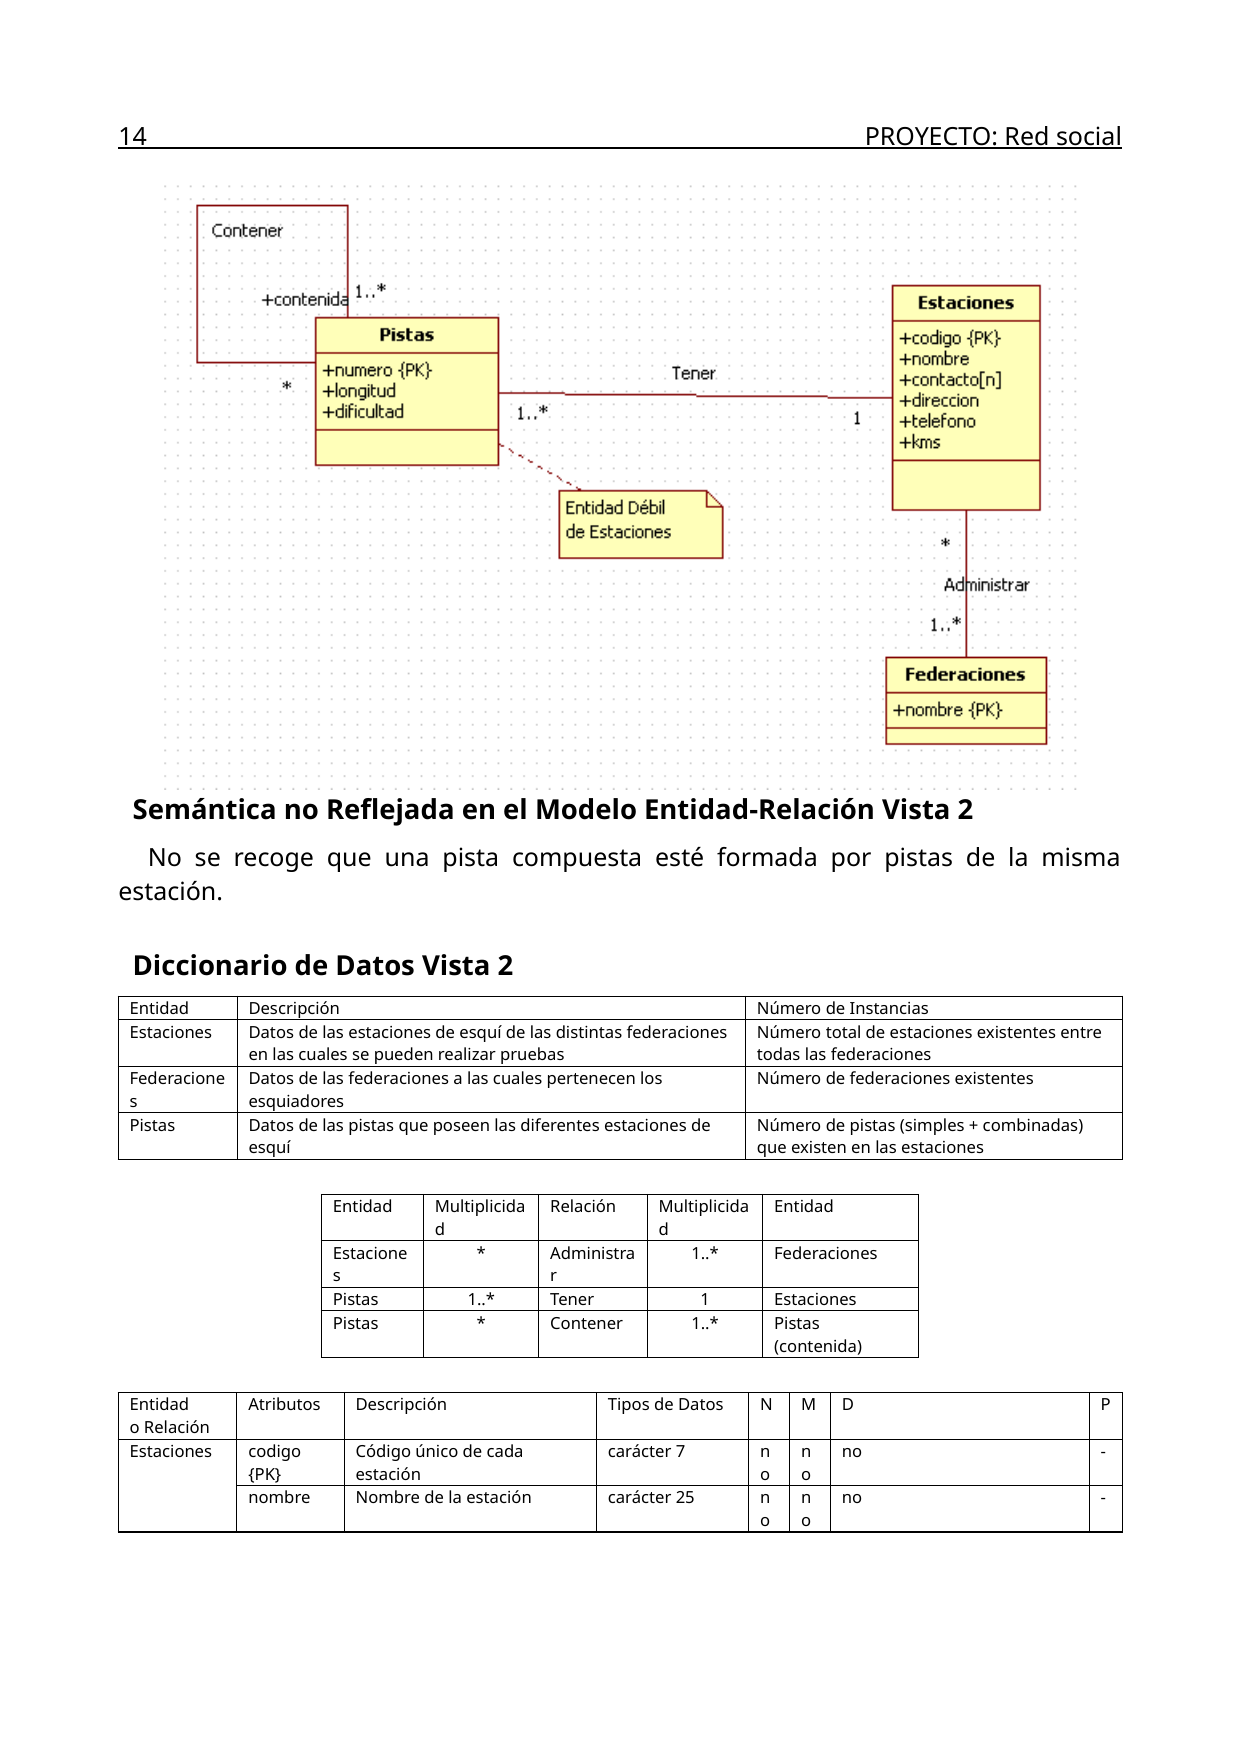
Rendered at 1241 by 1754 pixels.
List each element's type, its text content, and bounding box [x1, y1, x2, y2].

table_cell Pistas [322, 1288, 423, 1310]
table_cell Estaciones [763, 1288, 918, 1310]
table_header Multiplicidad [424, 1195, 538, 1240]
text No se recoge que una pista compuesta esté formada por pistas de la misma estación. [118, 840, 1122, 908]
subtitle Diccionario de Datos Vista 2 [118, 946, 1122, 983]
table_cell Federaciones [763, 1241, 918, 1287]
table_cell Contener [539, 1311, 647, 1357]
table_header D [831, 1393, 1089, 1438]
table_header Multiplicidad [648, 1195, 762, 1240]
table_cell Datos de las federaciones a las cuales pertenecen los esquiadores [238, 1067, 745, 1112]
table_cell no [790, 1440, 830, 1485]
table_header Entidad [119, 997, 237, 1019]
table_header Descripción [238, 997, 745, 1019]
table_cell no [831, 1486, 1089, 1531]
table_cell 1 [648, 1288, 762, 1310]
table_cell - [1090, 1486, 1122, 1531]
table_cell Estaciones [119, 1440, 236, 1531]
table_cell Nombre de la estación [345, 1486, 596, 1531]
table_cell Administrar [539, 1241, 647, 1287]
table_cell 1..* [424, 1288, 538, 1310]
table_cell * [424, 1311, 538, 1357]
table_cell carácter 7 [597, 1440, 748, 1485]
table_header Entidad [763, 1195, 918, 1240]
table_header Número de Instancias [746, 997, 1122, 1019]
table_cell Código único de cada estación [345, 1440, 596, 1485]
table_cell carácter 25 [597, 1486, 748, 1531]
table_cell 1..* [648, 1241, 762, 1287]
table_cell Número total de estaciones existentes entre todas las federaciones [746, 1020, 1122, 1066]
table_cell no [749, 1486, 789, 1531]
table_cell no [831, 1440, 1089, 1485]
table_cell - [1090, 1440, 1122, 1485]
table_cell 1..* [648, 1311, 762, 1357]
table_cell Datos de las pistas que poseen las diferentes estaciones de esquí [238, 1113, 745, 1159]
table_cell Pistas [322, 1311, 423, 1357]
table_header Descripción [345, 1393, 596, 1438]
table_cell Número de pistas (simples + combinadas) que existen en las estaciones [746, 1113, 1122, 1159]
table_cell Tener [539, 1288, 647, 1310]
table_cell Federaciones [119, 1067, 237, 1112]
table_header M [790, 1393, 830, 1438]
table_cell nombre [237, 1486, 344, 1531]
table_cell no [749, 1440, 789, 1485]
table_cell Datos de las estaciones de esquí de las distintas federaciones en las cuales se pueden realizar pruebas [238, 1020, 745, 1066]
table_cell Pistas [119, 1113, 237, 1159]
table_cell * [424, 1241, 538, 1287]
table_header Atributos [237, 1393, 344, 1438]
table_header P [1090, 1393, 1122, 1438]
table_header N [749, 1393, 789, 1438]
table_cell Número de federaciones existentes [746, 1067, 1122, 1112]
table_cell no [790, 1486, 830, 1531]
table_cell Pistas (contenida) [763, 1311, 918, 1357]
table_cell Estaciones [322, 1241, 423, 1287]
table_cell Estaciones [119, 1020, 237, 1066]
table_cell codigo {PK} [237, 1440, 344, 1485]
table_header Entidad o Relación [119, 1393, 236, 1438]
table_header Entidad [322, 1195, 423, 1240]
table_header Relación [539, 1195, 647, 1240]
table_header Tipos de Datos [597, 1393, 748, 1438]
subtitle Semántica no Reflejada en el Modelo Entidad-Relación Vista 2 [118, 182, 1122, 827]
